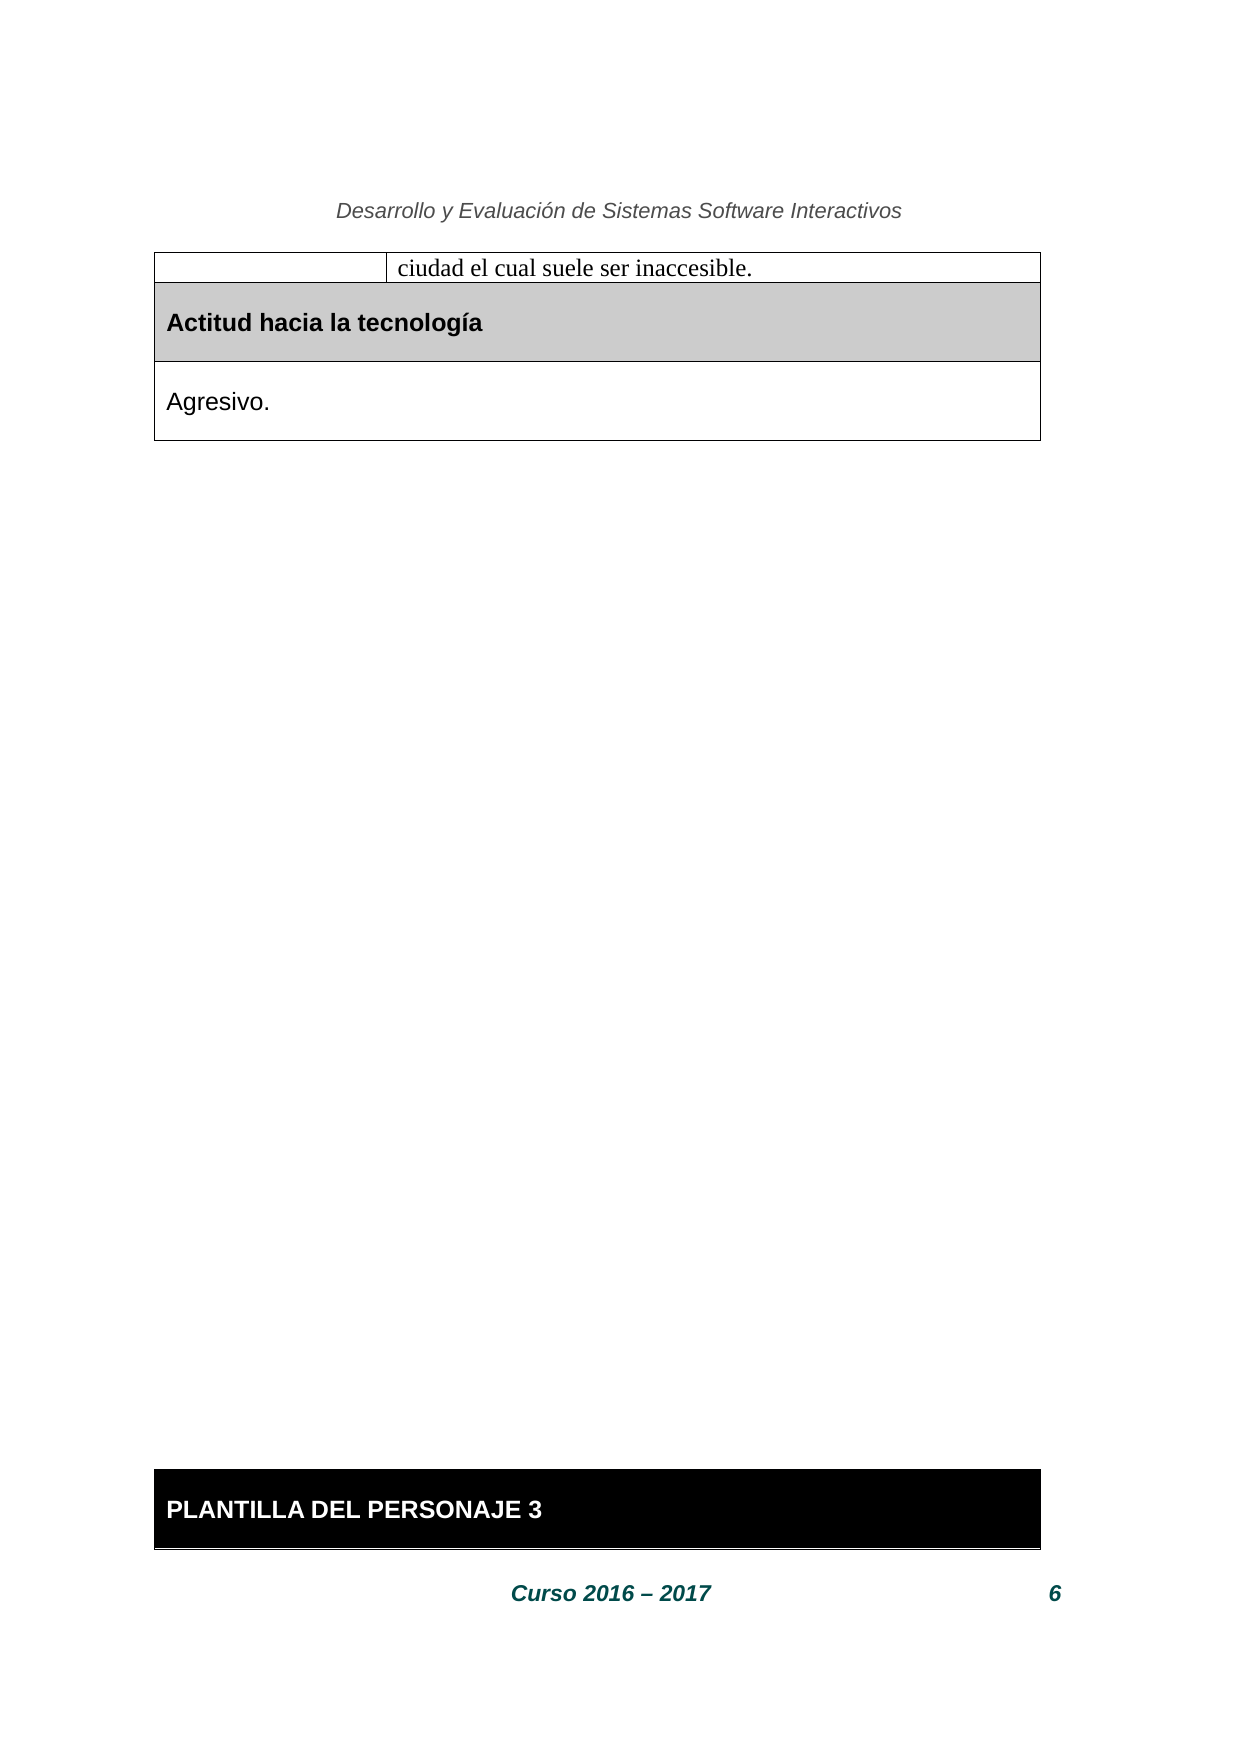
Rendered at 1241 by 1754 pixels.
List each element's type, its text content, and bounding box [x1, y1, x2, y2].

table_cell Agresivo. [155, 362, 1040, 440]
table_cell ciudad el cual suele ser inaccesible. [387, 253, 1040, 282]
table_header PLANTILLA DEL PERSONAJE 3 [155, 1470, 1040, 1548]
table_cell Actitud hacia la tecnología [155, 283, 1040, 361]
table_cell [155, 253, 386, 282]
